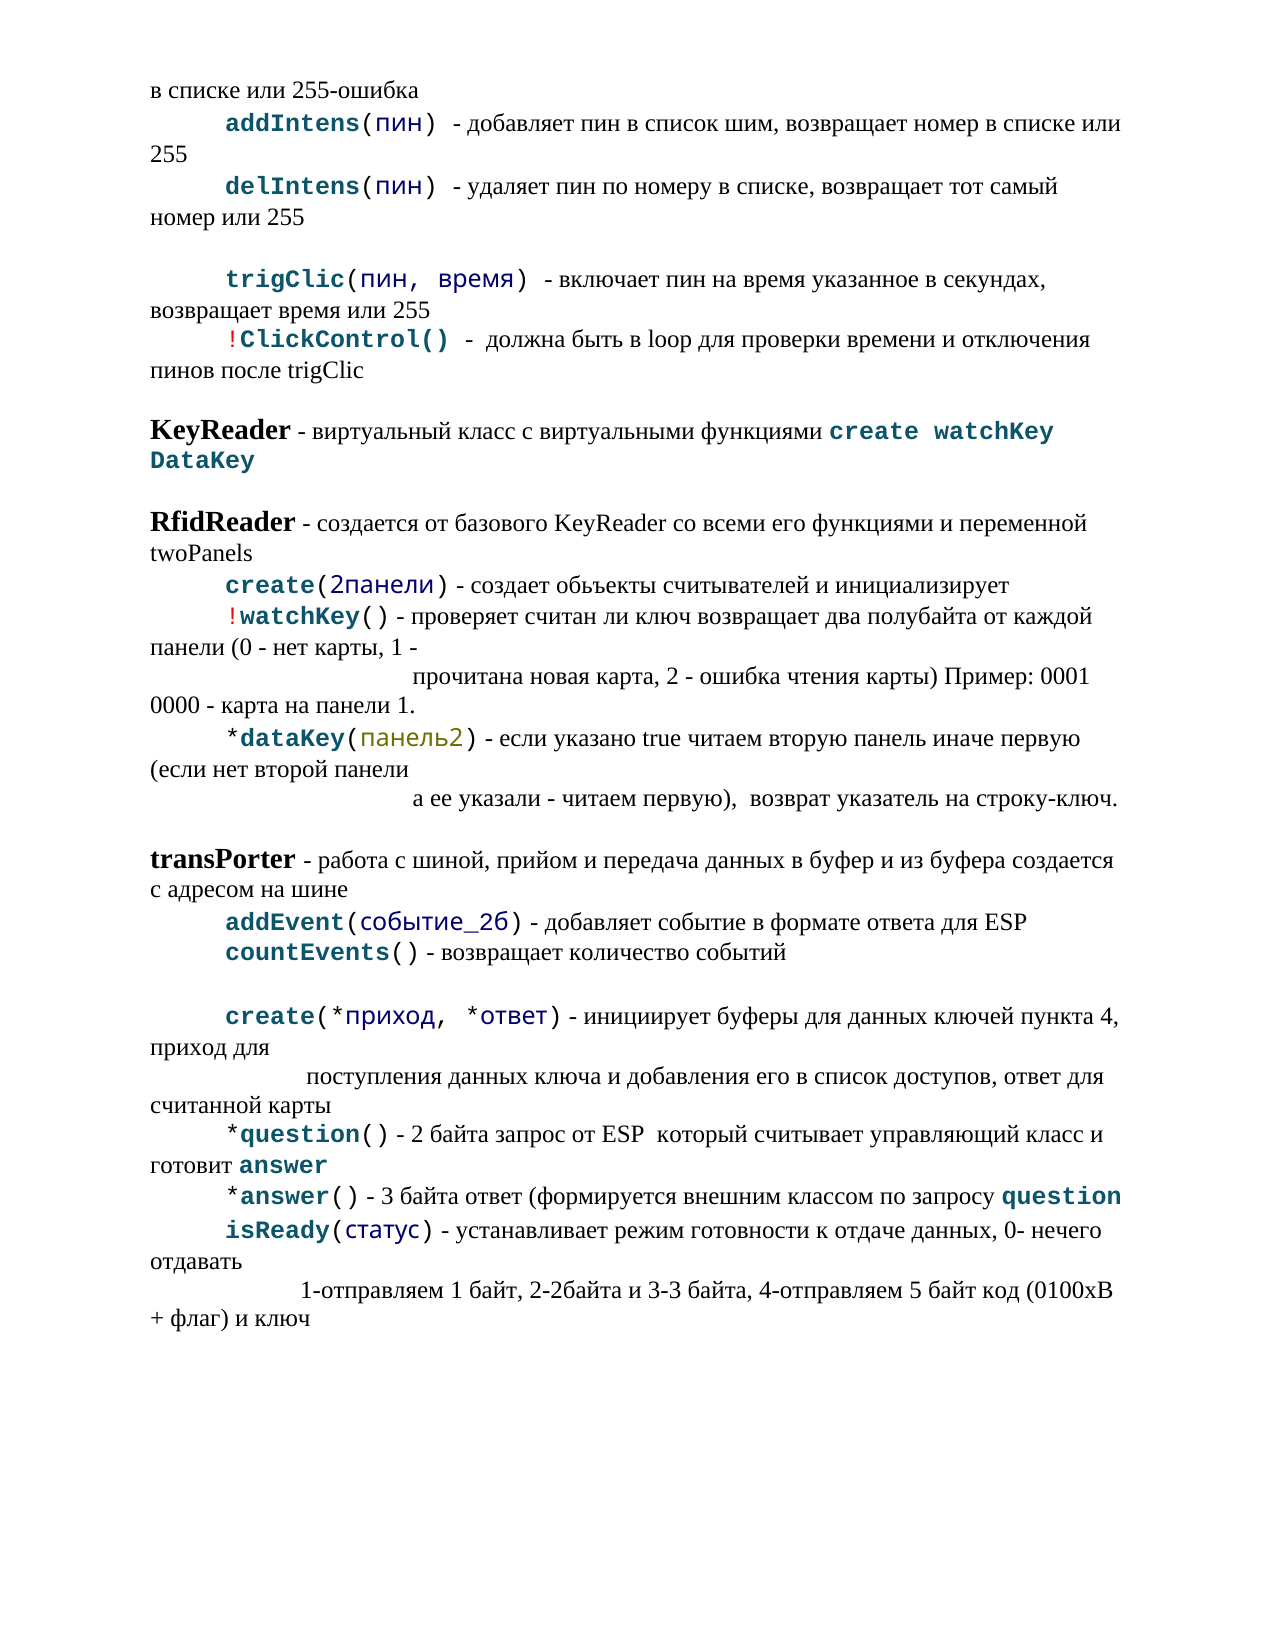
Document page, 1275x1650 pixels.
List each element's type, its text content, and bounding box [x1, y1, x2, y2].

text *dataKey(панель2) - если указано true читаем вторую панель иначе первую (если нет второй панели [150, 719, 1125, 783]
text create(*приход, *ответ) - инициирует буферы для данных ключей пункта 4, приход для [150, 997, 1125, 1061]
text !watchKey() - проверяет считан ли ключ возвращает два полубайта от каждой панели (0 - нет карты, 1 - [150, 601, 1125, 661]
text trigClic(пин, время) - включает пин на время указанное в секундах, возвращает время или 255 [150, 260, 1125, 324]
text в списке или 255-ошибка [150, 75, 1125, 104]
text 1-отправляем 1 байт, 2-2байта и 3-3 байта, 4-отправляем 5 байт код (0100xB + флаг) и ключ [150, 1275, 1125, 1332]
text addIntens(пин) - добавляет пин в список шим, возвращает номер в списке или 255 [150, 104, 1125, 168]
text RfidReader - создается от базового KeyReader со всеми его функциями и переменной twoPanels [150, 504, 1125, 567]
text countEvents() - возвращает количество событий [150, 937, 1125, 968]
text transPorter - работа с шиной, прийом и передача данных в буфер и из буфера создается с адресом на шине [150, 841, 1125, 903]
text KeyReader - виртуальный класс с виртуальными функциями create watchKey DataKey [150, 412, 1125, 476]
text прочитана новая карта, 2 - ошибка чтения карты) Пример: 0001 0000 - карта на панели 1. [150, 661, 1125, 719]
text create(2панели) - создает обьъекты считывателей и инициализирует [150, 567, 1125, 601]
text addEvent(событие_2б) - добавляет событие в формате ответа для ESP [150, 903, 1125, 937]
text !ClickControl() - должна быть в loop для проверки времени и отключения пинов после trigClic [150, 324, 1125, 384]
text isReady(статус) - устанавливает режим готовности к отдаче данных, 0- нечего отдавать [150, 1212, 1125, 1275]
text delIntens(пин) - удаляет пин по номеру в списке, возвращает тот самый номер или 255 [150, 168, 1125, 231]
text а ее указали - читаем первую), возврат указатель на строку-ключ. [150, 783, 1125, 812]
text поступления данных ключа и добавления его в список доступов, ответ для считанной карты [150, 1061, 1125, 1119]
text *question() - 2 байта запрос от ESP который считывает управляющий класс и готовит answer [150, 1119, 1125, 1181]
text *answer() - 3 байта ответ (формируется внешним классом по запросу question [150, 1181, 1125, 1212]
